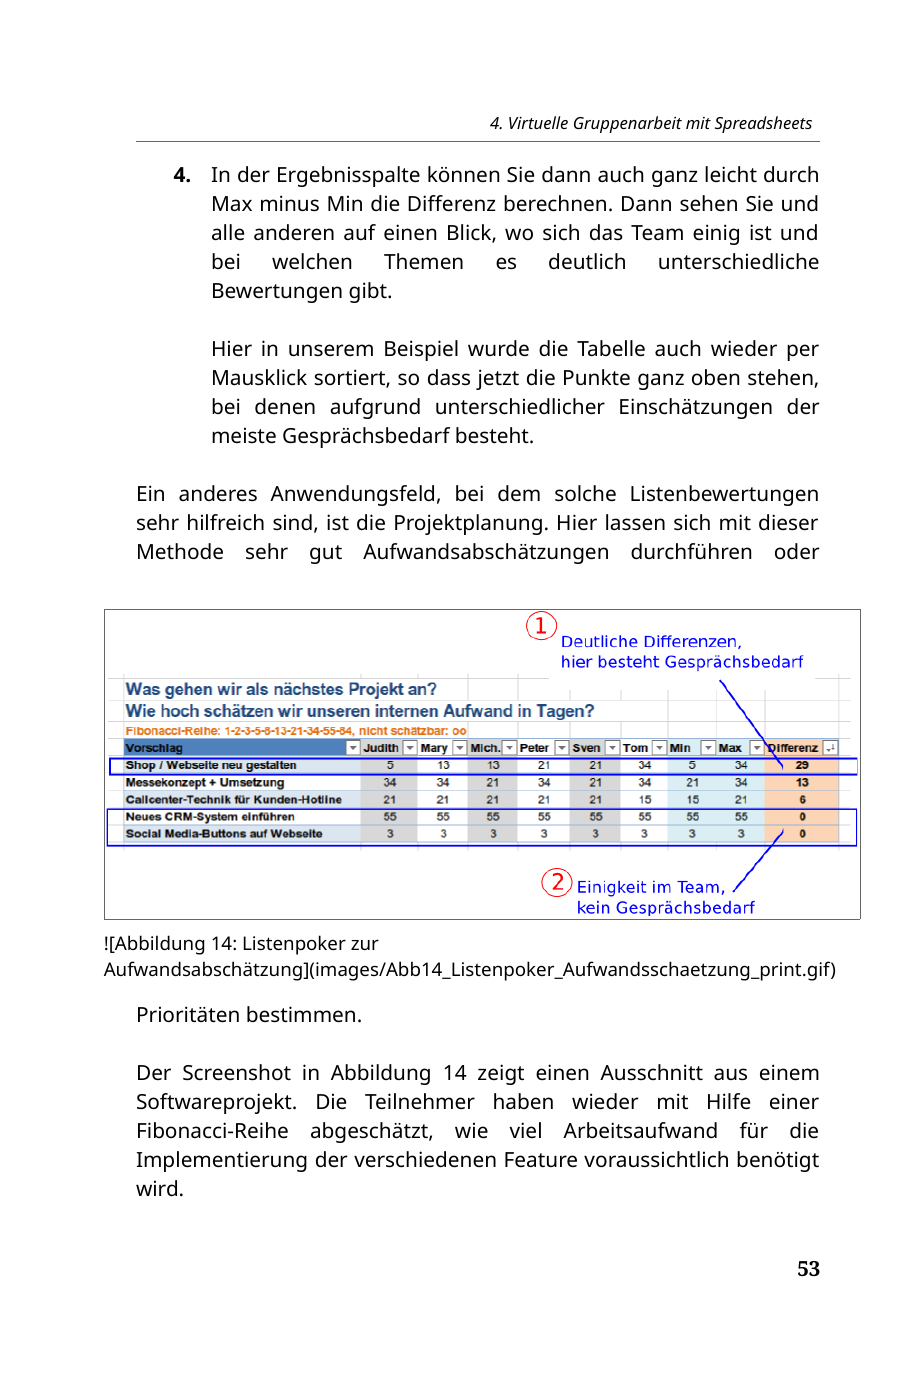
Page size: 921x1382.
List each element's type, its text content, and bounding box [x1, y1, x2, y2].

text Prioritäten bestimmen. [136, 981, 820, 1028]
text Ein anderes Anwendungsfeld, bei dem solche Listenbewertungen sehr hilfreich sind, ist die Projektplanung. Hier lassen sich mit dieser Methode sehr gut Aufwandsabschätzungen durchführen oder [103, 457, 860, 608]
text Der Screenshot in Abbildung 14 zeigt einen Ausschnitt aus einem Softwareprojekt. Die Teilnehmer haben wieder mit Hilfe einer Fibonacci-Reihe abgeschätzt, wie viel Arbeitsaufwand für die Implementierung der verschiedenen Feature voraussichtlich benötigt wird. [136, 1036, 820, 1202]
text ![Abbildung 14: Listenpoker zur Aufwandsabschätzung](images/Abb14_Listenpoker_Aufwandsschaetzung_print.gif) [103, 610, 860, 981]
list In der Ergebnisspalte können Sie dann auch ganz leicht durch Max minus Min die Differenz berechnen. Dann sehen Sie und alle anderen auf einen Blick, wo sich das Team einig ist und bei welchen Themen es deutlich unterschiedliche Bewertungen gibt. [173, 159, 820, 304]
list Hier in unserem Beispiel wurde die Tabelle auch wieder per Mausklick sortiert, so dass jetzt die Punkte ganz oben stehen, bei denen aufgrund unterschiedlicher Einschätzungen der meiste Gesprächsbedarf besteht. [173, 312, 820, 449]
picture [106, 611, 858, 916]
